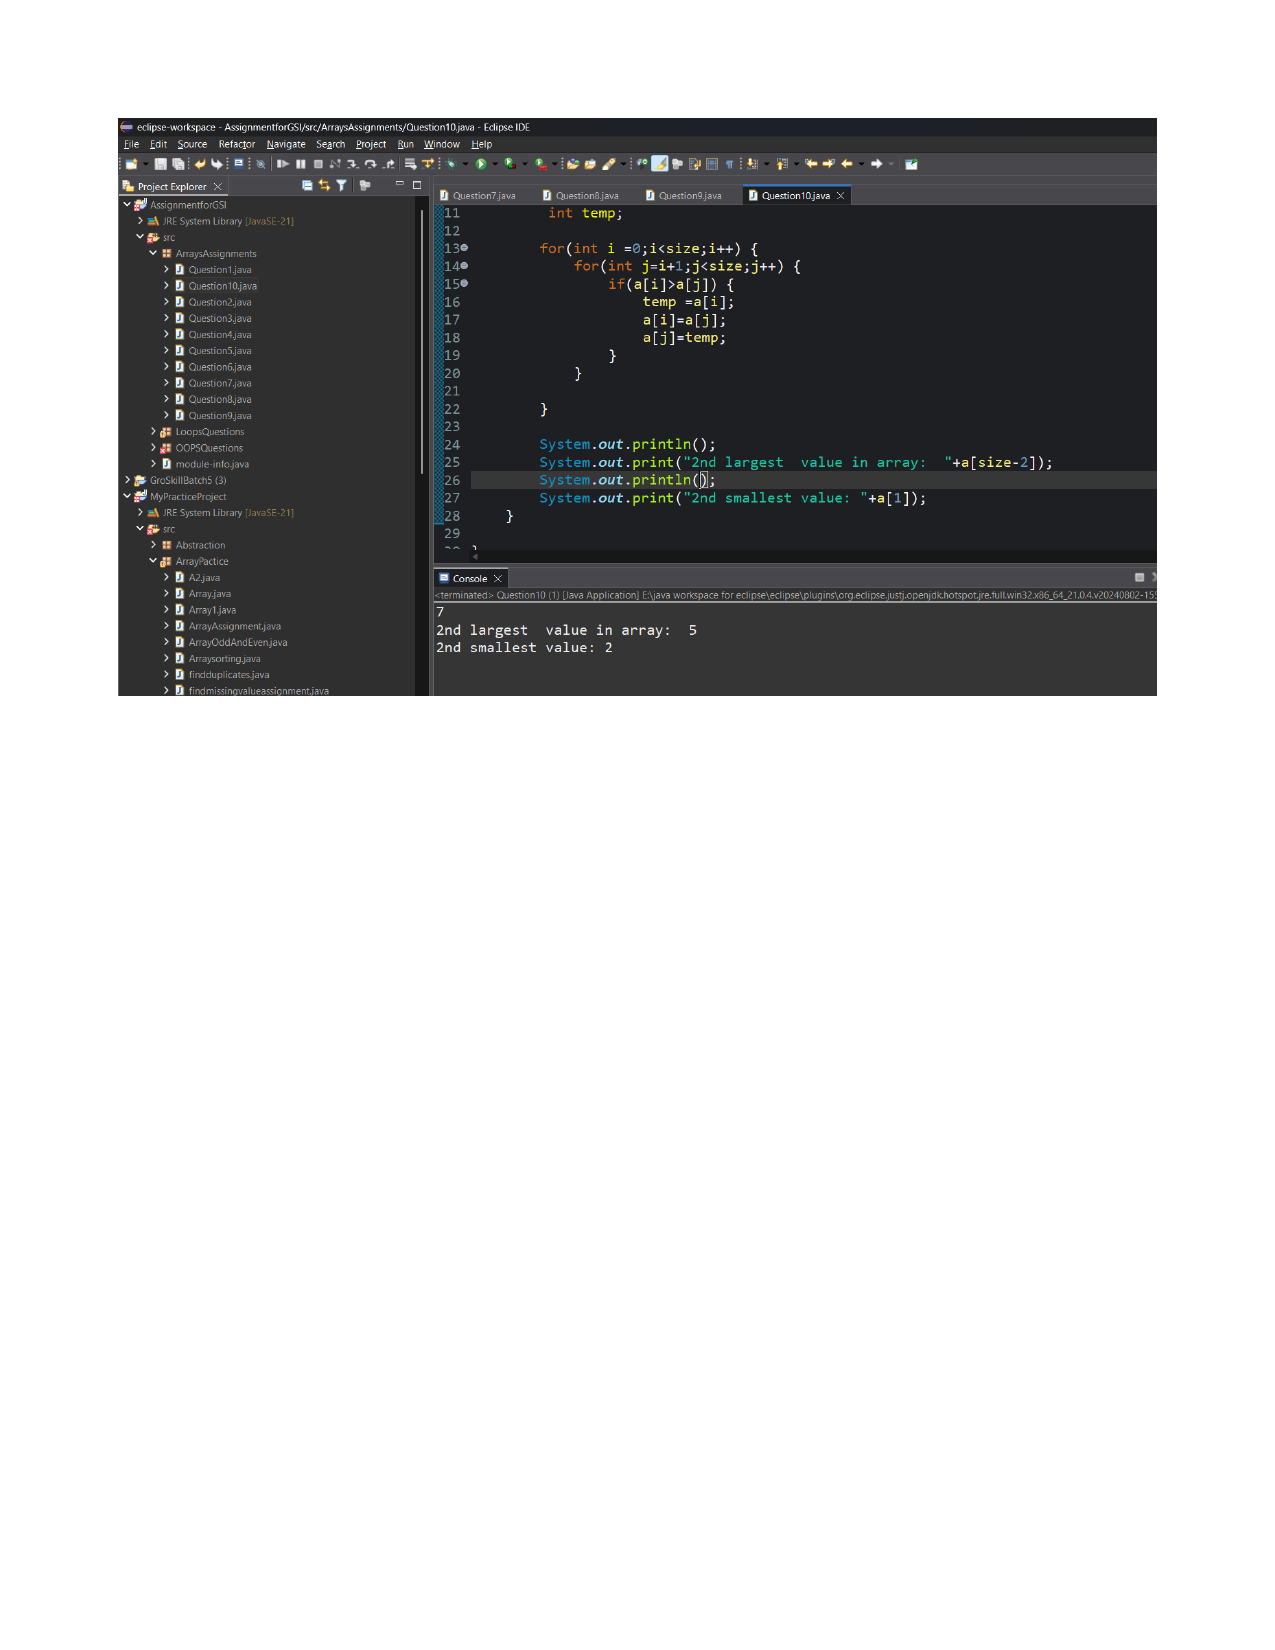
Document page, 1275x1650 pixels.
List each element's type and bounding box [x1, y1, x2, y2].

picture [118, 118, 1157, 696]
